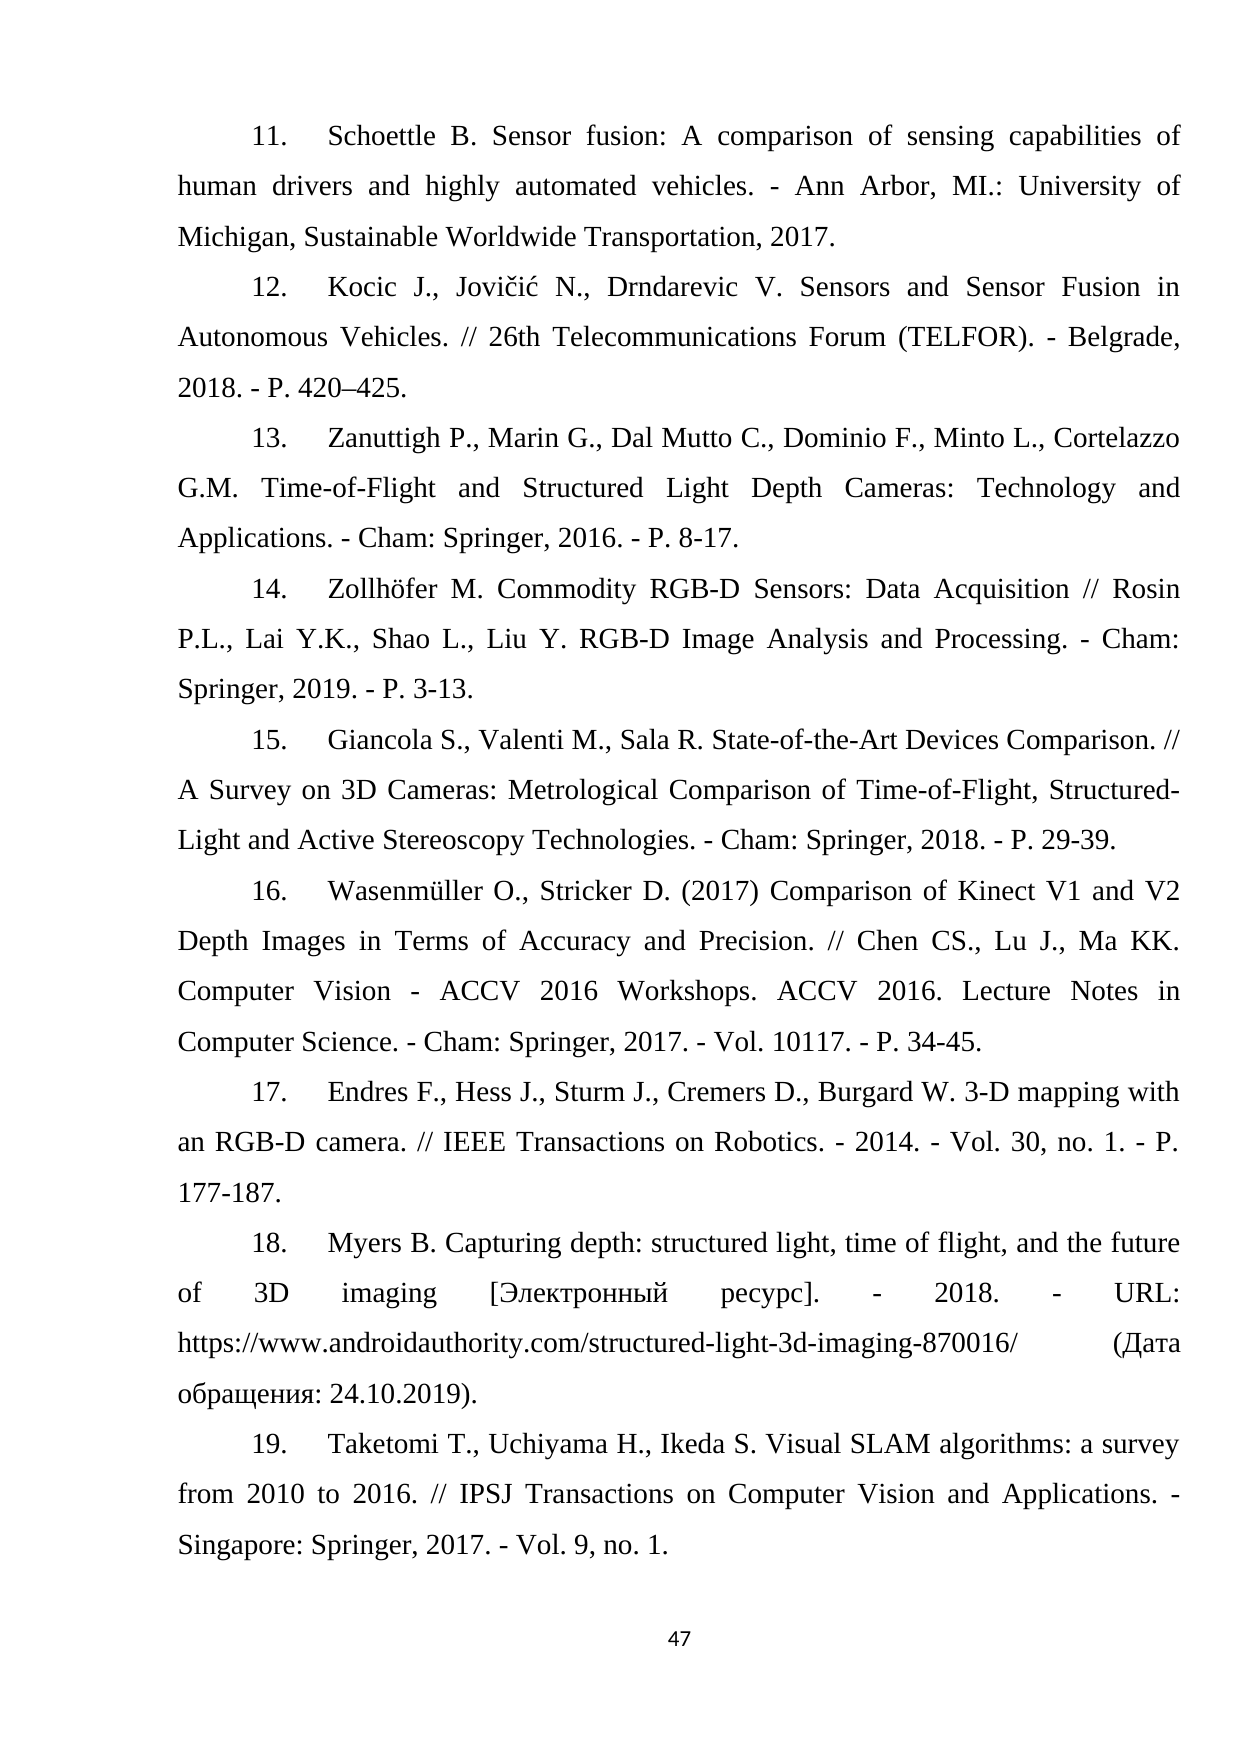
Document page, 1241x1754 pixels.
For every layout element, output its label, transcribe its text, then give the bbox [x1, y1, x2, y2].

list Wasenmüller O., Stricker D. (2017) Comparison of Kinect V1 and V2 Depth Images in Terms of Accuracy and Precision. // Chen CS., Lu J., Ma KK. Computer Vision - ACCV 2016 Workshops. ACCV 2016. Lecture Notes in Computer Science. - Cham: Springer, 2017. - Vol. 10117. - P. 34-45. [177, 873, 1181, 1057]
list Giancola S., Valenti M., Sala R. State-of-the-Art Devices Comparison. // A Survey on 3D Cameras: Metrological Comparison of Time-of-Flight, Structured-Light and Active Stereoscopy Technologies. - Cham: Springer, 2018. - P. 29-39. [177, 722, 1181, 856]
list Endres F., Hess J., Sturm J., Cremers D., Burgard W. 3-D mapping with an RGB-D camera. // IEEE Transactions on Robotics. - 2014. - Vol. 30, no. 1. - P. 177-187. [177, 1074, 1181, 1208]
list Taketomi T., Uchiyama H., Ikeda S. Visual SLAM algorithms: a survey from 2010 to 2016. // IPSJ Transactions on Computer Vision and Applications. - Singapore: Springer, 2017. - Vol. 9, no. 1. [177, 1426, 1181, 1560]
list Schoettle B. Sensor fusion: A comparison of sensing capabilities of human drivers and highly automated vehicles. - Ann Arbor, MI.: University of Michigan, Sustainable Worldwide Transportation, 2017. [177, 118, 1181, 252]
list Zollhöfer M. Commodity RGB-D Sensors: Data Acquisition // Rosin P.L., Lai Y.K., Shao L., Liu Y. RGB-D Image Analysis and Processing. - Cham: Springer, 2019. - P. 3-13. [177, 571, 1181, 705]
list Kocic J., Jovičić N., Drndarevic V. Sensors and Sensor Fusion in Autonomous Vehicles. // 26th Telecommunications Forum (TELFOR). - Belgrade, 2018. - P. 420–425. [177, 269, 1181, 403]
list Zanuttigh P., Marin G., Dal Mutto C., Dominio F., Minto L., Cortelazzo G.M. Time-of-Flight and Structured Light Depth Cameras: Technology and Applications. - Cham: Springer, 2016. - P. 8-17. [177, 420, 1181, 554]
list Myers B. Capturing depth: structured light, time of flight, and the future of 3D imaging [Электронный ресурс]. - 2018. - URL: https://www.androidauthority.com/structured-light-3d-imaging-870016/ (Дата обращения: 24.10.2019). [177, 1225, 1181, 1409]
